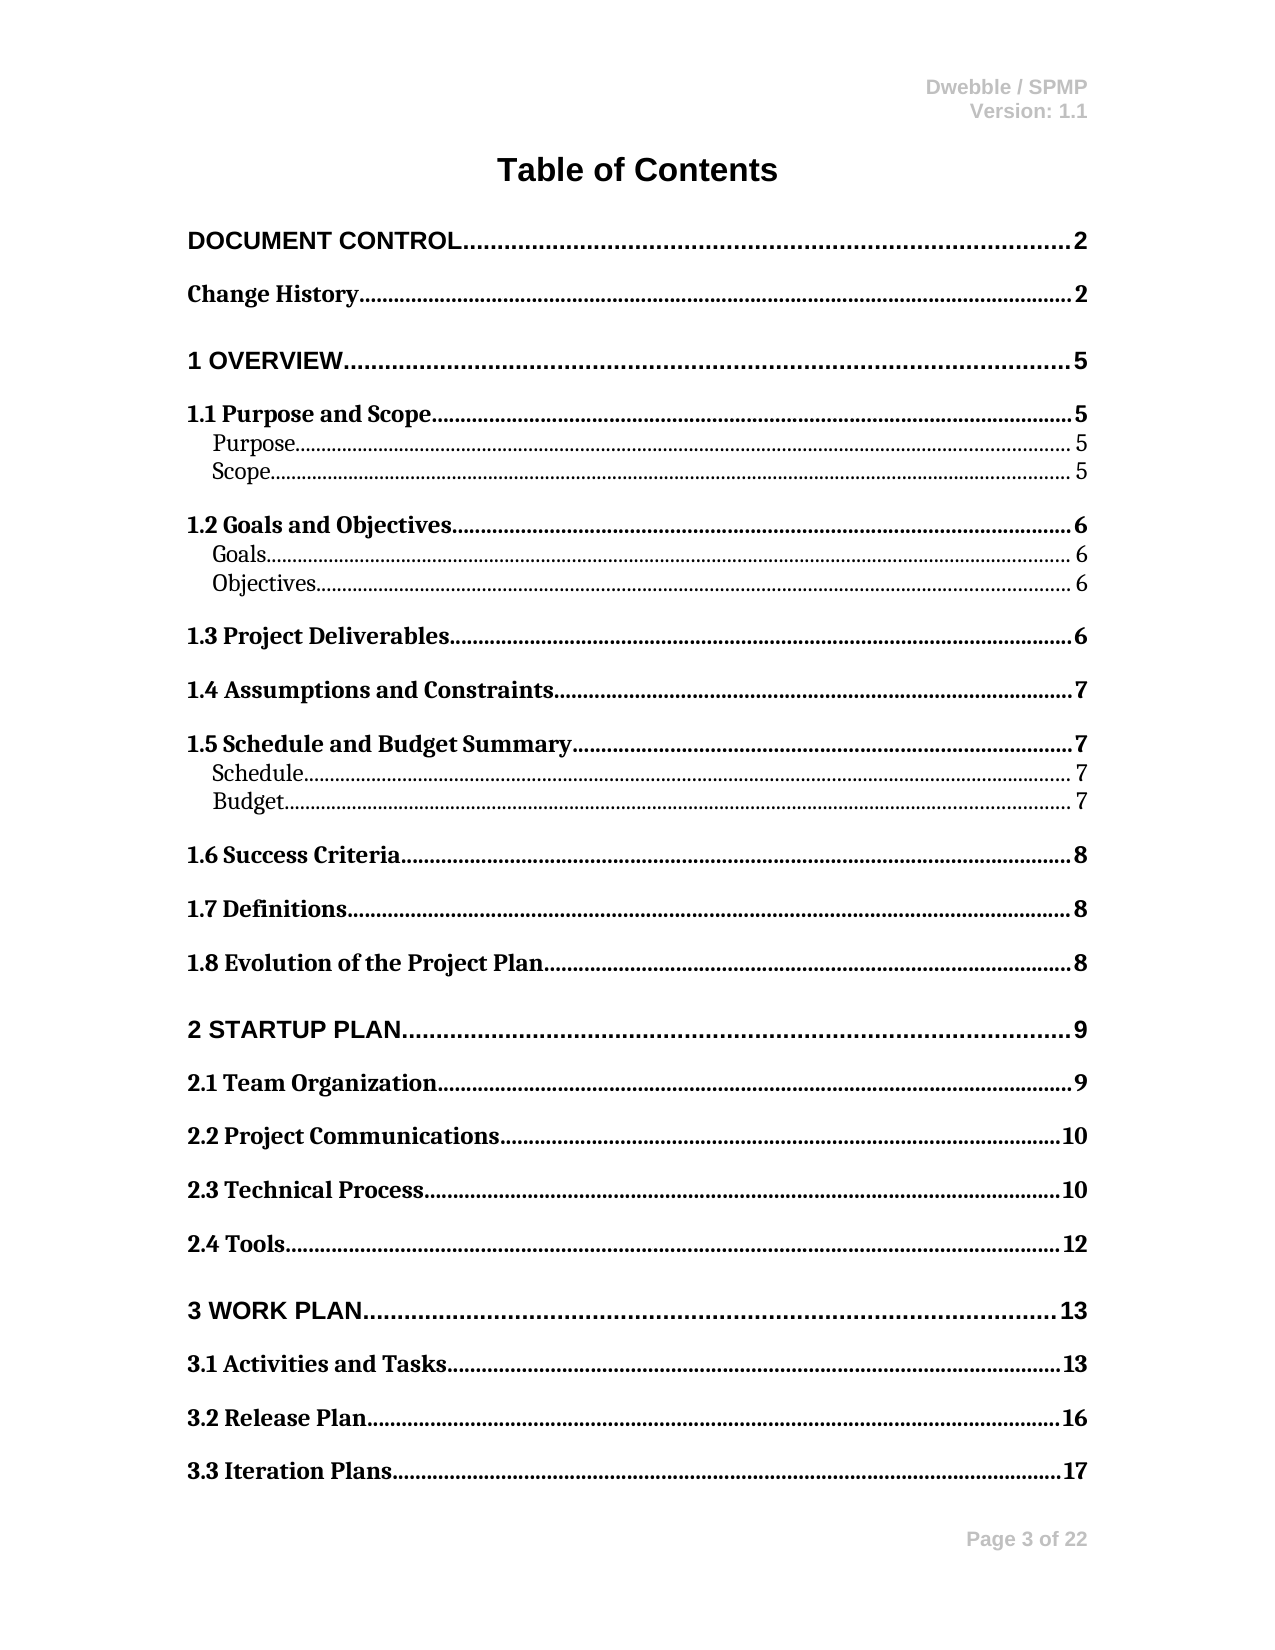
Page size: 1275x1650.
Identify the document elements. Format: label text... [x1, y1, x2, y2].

text Purpose 5 [212, 428, 1087, 457]
text 1.5 Schedule and Budget Summary 7 [187, 730, 1087, 758]
text Objectives 6 [212, 568, 1087, 597]
text Change History 2 [187, 280, 1087, 308]
text 2 Startup Plan 9 [187, 1015, 1087, 1043]
text 3 Work Plan 13 [187, 1296, 1087, 1325]
text Document Control 2 [187, 226, 1087, 255]
text 3.3 Iteration Plans 17 [187, 1457, 1087, 1486]
text 2.3 Technical Process 10 [187, 1176, 1087, 1205]
text 3.1 Activities and Tasks 13 [187, 1350, 1087, 1378]
text 3.2 Release Plan 16 [187, 1403, 1087, 1432]
text Goals 6 [212, 540, 1087, 568]
text 1 Overview 5 [187, 346, 1087, 375]
text 1.1 Purpose and Scope 5 [187, 400, 1087, 428]
text 1.2 Goals and Objectives 6 [187, 511, 1087, 540]
text Budget 7 [212, 787, 1087, 816]
text 1.3 Project Deliverables 6 [187, 622, 1087, 651]
text 1.6 Success Criteria 8 [187, 841, 1087, 870]
text 1.7 Definitions 8 [187, 895, 1087, 923]
text 2.2 Project Communications 10 [187, 1122, 1087, 1151]
text 2.1 Team Organization 9 [187, 1068, 1087, 1097]
text 2.4 Tools 12 [187, 1230, 1087, 1258]
subtitle Table of Contents [187, 150, 1087, 188]
text 1.8 Evolution of the Project Plan 8 [187, 948, 1087, 977]
text 1.4 Assumptions and Constraints 7 [187, 676, 1087, 705]
text Schedule 7 [212, 758, 1087, 787]
text Scope 5 [212, 457, 1087, 486]
